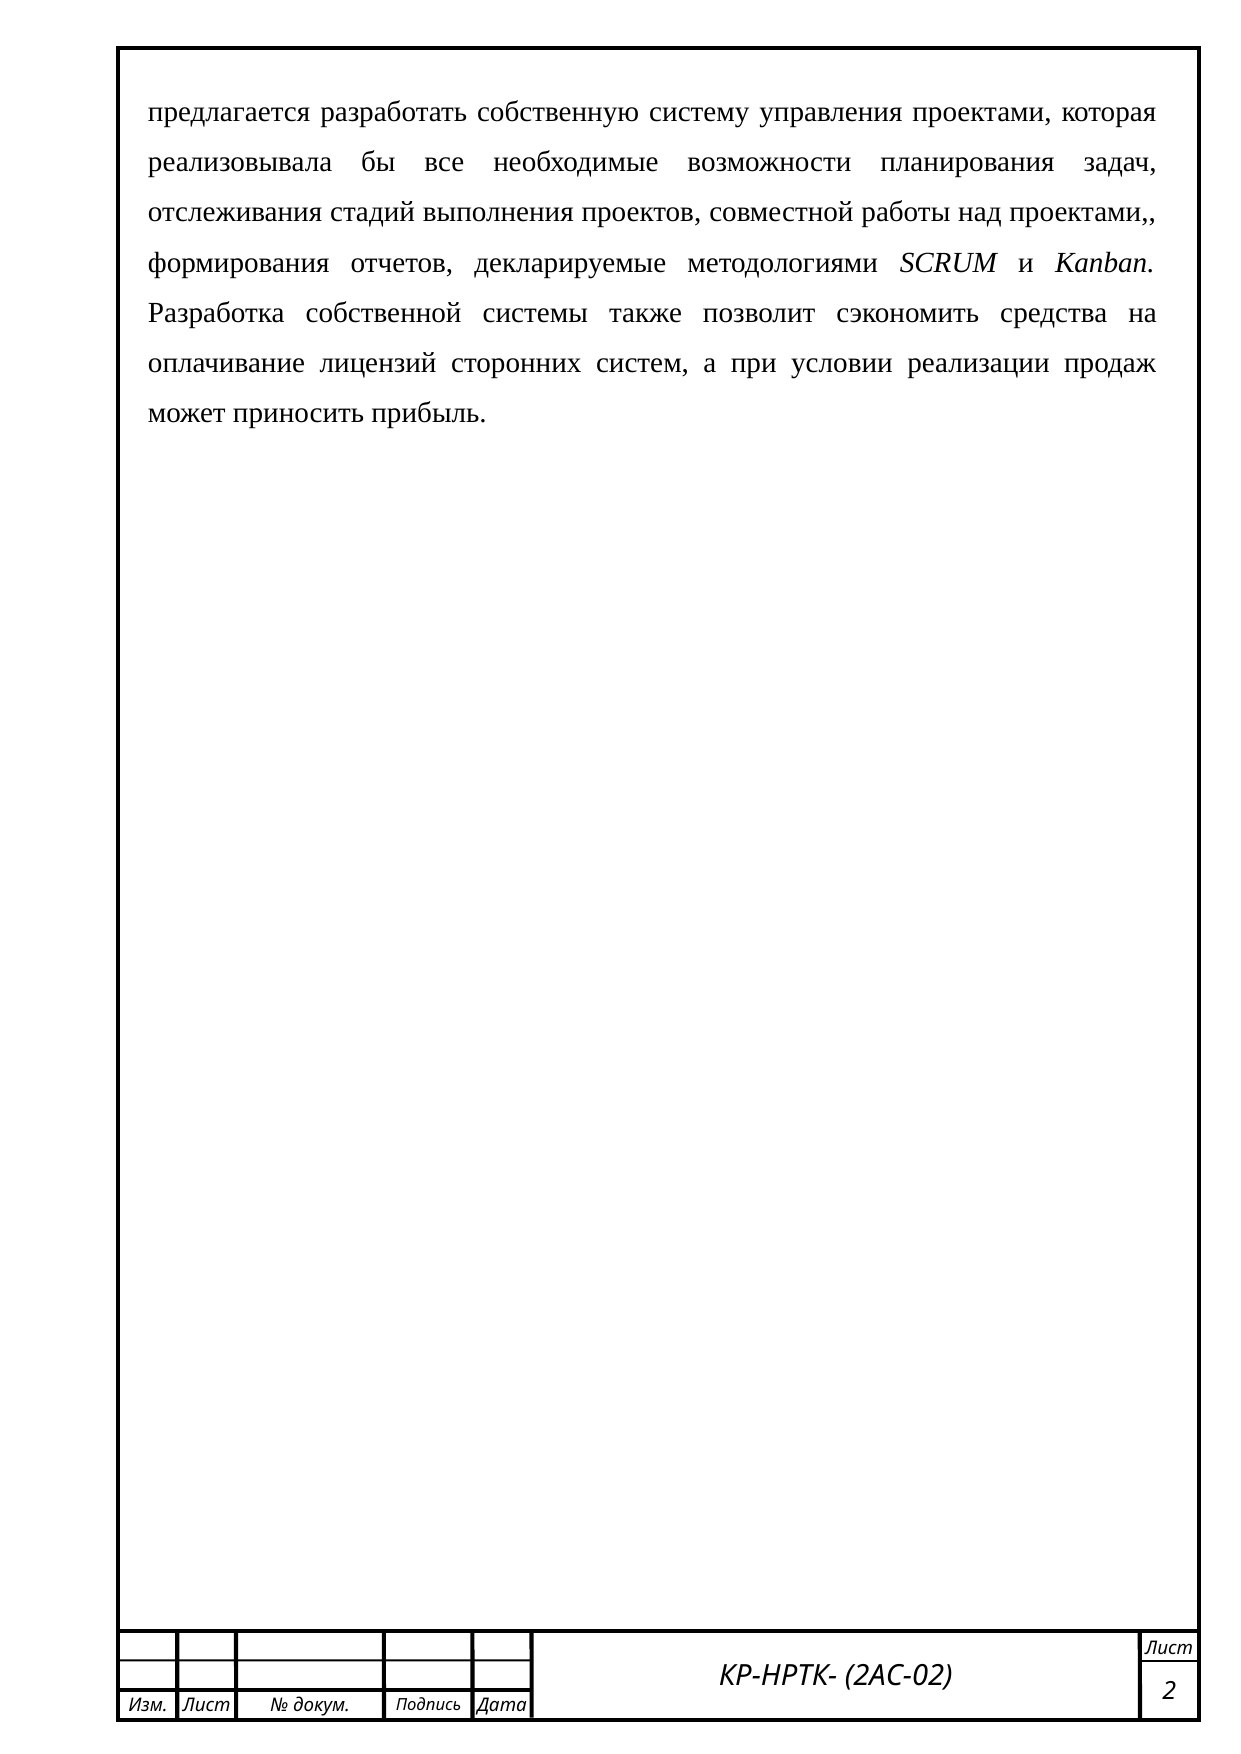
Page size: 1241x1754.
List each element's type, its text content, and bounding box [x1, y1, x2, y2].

text предлагается разработать собственную систему управления проектами, которая реализовывала бы все необходимые возможности планирования задач, отслеживания стадий выполнения проектов, совместной работы над проектами,, формирования отчетов, декларируемые методологиями SCRUM и Kanban. Разработка собственной системы также позволит сэкономить средства на оплачивание лицензий сторонних систем, а при условии реализации продаж может приносить прибыль. [148, 94, 1157, 429]
